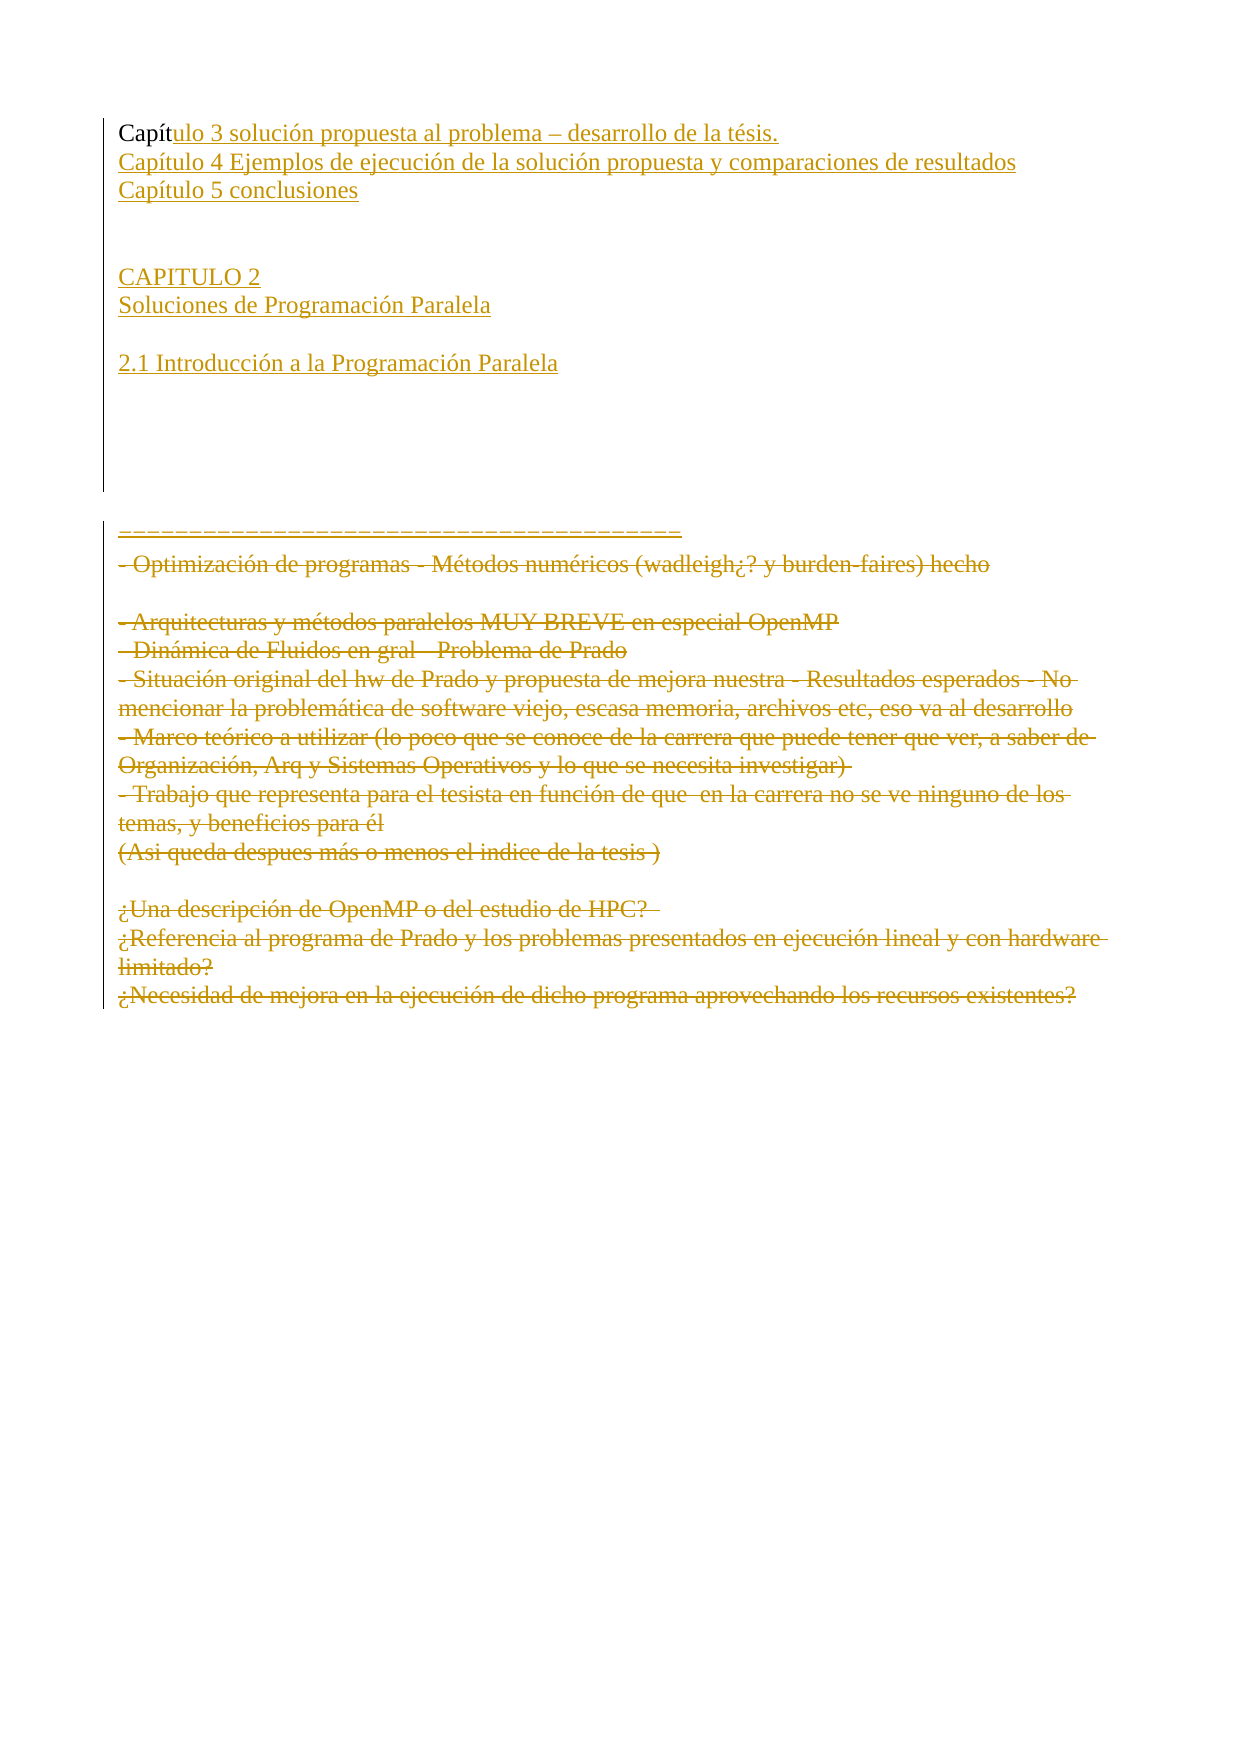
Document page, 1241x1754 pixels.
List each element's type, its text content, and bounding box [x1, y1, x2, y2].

text Capítulo 3 solución propuesta al problema – desarrollo de la tésis. [118, 118, 1122, 147]
text CAPITULO 2 [118, 262, 1122, 291]
text 2.1 Introducción a la Programación Paralela [118, 348, 1122, 377]
text Soluciones de Programación Paralela [118, 291, 1122, 319]
text Capítulo 5 conclusiones [118, 176, 1122, 204]
text Capítulo 4 Ejemplos de ejecución de la solución propuesta y comparaciones de resultados [118, 147, 1122, 176]
